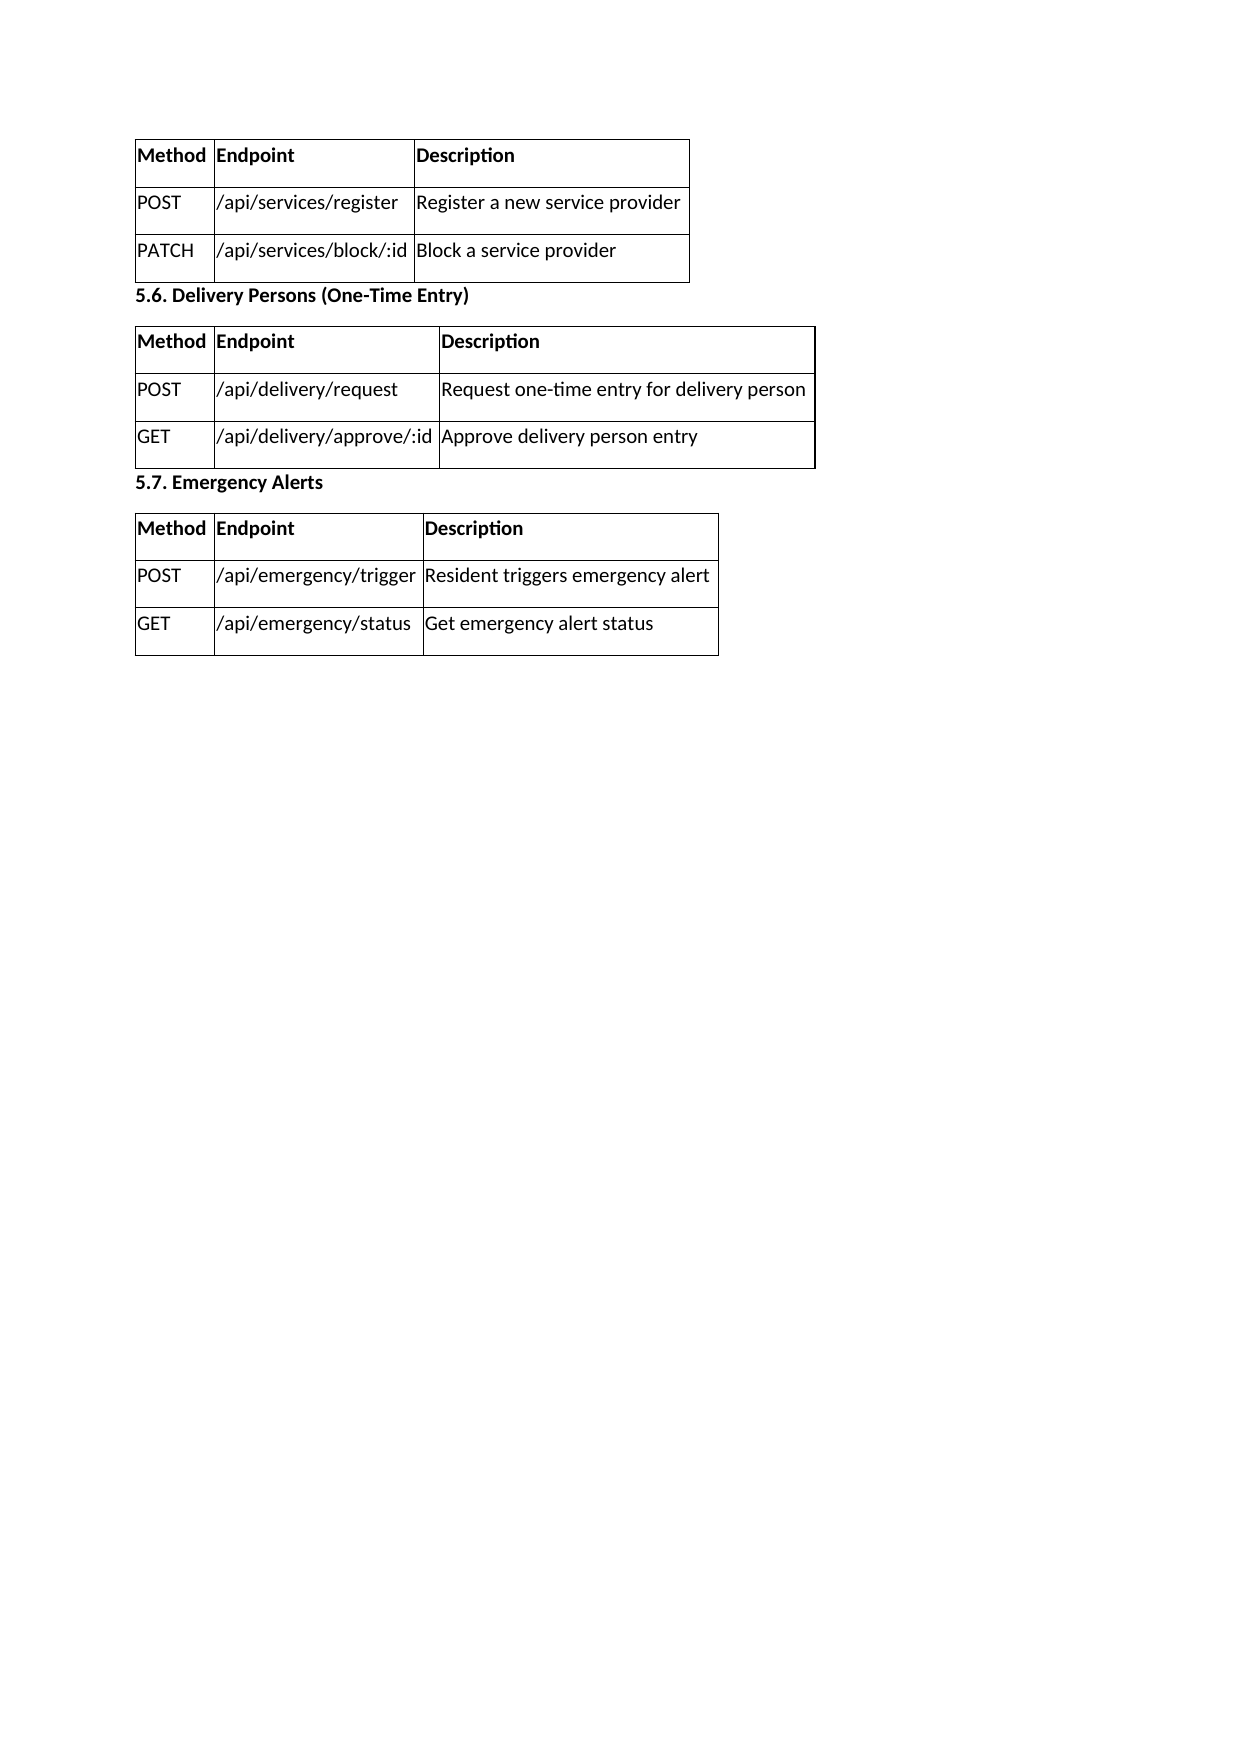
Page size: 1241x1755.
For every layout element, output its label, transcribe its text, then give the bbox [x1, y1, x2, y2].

table_cell Resident triggers emergency alert [424, 561, 718, 607]
table_cell /api/delivery/request [215, 374, 439, 421]
text 5.6. Delivery Persons (One-Time Entry) [135, 283, 1130, 308]
text 5.7. Emergency Alerts [135, 469, 1130, 494]
table_header Description [440, 327, 814, 373]
table_header Method [136, 327, 214, 373]
table_header Endpoint [215, 514, 423, 560]
table_cell /api/services/block/:id [215, 235, 414, 282]
table_cell /api/delivery/approve/:id [215, 422, 439, 468]
table_cell Register a new service provider [415, 188, 689, 234]
table_header Method [136, 140, 214, 187]
table_header Description [424, 514, 718, 560]
table_cell POST [136, 188, 214, 234]
table_cell Approve delivery person entry [440, 422, 814, 468]
table_cell Get emergency alert status [424, 608, 718, 655]
table_cell Request one-time entry for delivery person [440, 374, 814, 421]
table_cell Block a service provider [415, 235, 689, 282]
table_cell /api/emergency/status [215, 608, 423, 655]
table_header Endpoint [215, 140, 414, 187]
table_cell POST [136, 561, 214, 607]
table_header Method [136, 514, 214, 560]
table_cell PATCH [136, 235, 214, 282]
table_header Endpoint [215, 327, 439, 373]
table_cell GET [136, 422, 214, 468]
table_cell /api/emergency/trigger [215, 561, 423, 607]
table_cell /api/services/register [215, 188, 414, 234]
table_cell POST [136, 374, 214, 421]
table_header Description [415, 140, 689, 187]
table_cell GET [136, 608, 214, 655]
